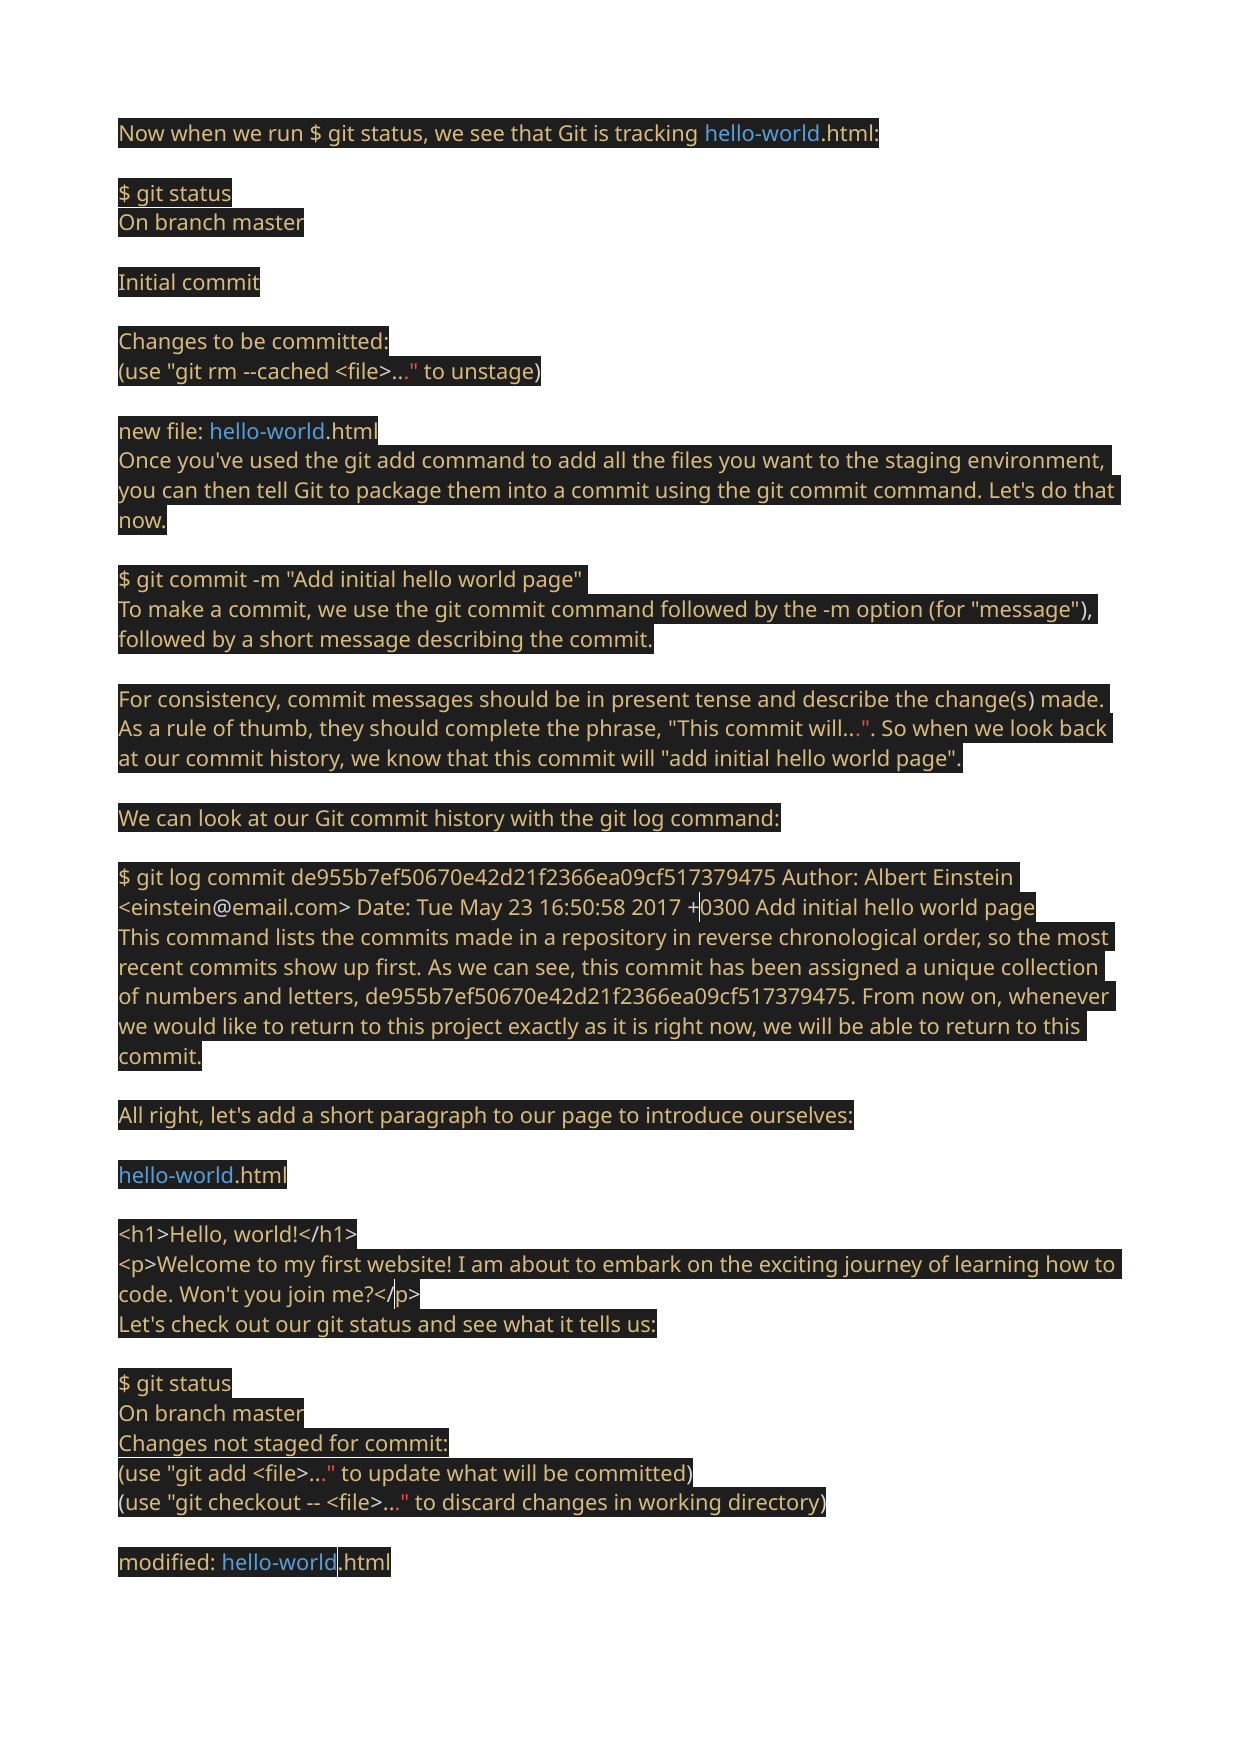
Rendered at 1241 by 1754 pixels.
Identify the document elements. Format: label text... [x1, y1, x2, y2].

text Let's check out our git status and see what it tells us: [118, 1309, 1122, 1338]
text new file: hello-world.html [118, 416, 1122, 445]
text modified: hello-world.html [118, 1547, 1122, 1577]
text <h1>Hello, world!</h1> [118, 1219, 1122, 1249]
text For consistency, commit messages should be in present tense and describe the change(s) made. As a rule of thumb, they should complete the phrase, "This commit will...". So when we look back at our commit history, we know that this commit will "add initial hello world page". [118, 683, 1122, 773]
text $ git commit -m "Add initial hello world page" [118, 564, 1122, 594]
text (use "git checkout -- <file>..." to discard changes in working directory) [118, 1487, 1122, 1517]
text (use "git rm --cached <file>..." to unstage) [118, 356, 1122, 386]
text To make a commit, we use the git commit command followed by the -m option (for "message"), followed by a short message describing the commit. [118, 594, 1122, 654]
text Once you've used the git add command to add all the files you want to the staging environment, you can then tell Git to package them into a commit using the git commit command. Let's do that now. [118, 445, 1122, 535]
text All right, let's add a short paragraph to our page to introduce ourselves: [118, 1100, 1122, 1130]
text This command lists the commits made in a repository in reverse chronological order, so the most recent commits show up first. As we can see, this commit has been assigned a unique collection of numbers and letters, de955b7ef50670e42d21f2366ea09cf517379475. From now on, whenever we would like to return to this project exactly as it is right now, we will be able to return to this commit. [118, 922, 1122, 1071]
text $ git log commit de955b7ef50670e42d21f2366ea09cf517379475 Author: Albert Einstein <einstein@email.com> Date: Tue May 23 16:50:58 2017 +0300 Add initial hello world page [118, 862, 1122, 922]
text Changes to be committed: [118, 326, 1122, 356]
text Initial commit [118, 267, 1122, 297]
text (use "git add <file>..." to update what will be committed) [118, 1457, 1122, 1487]
text $ git status [118, 178, 1122, 207]
text Now when we run $ git status, we see that Git is tracking hello-world.html: [118, 118, 1122, 148]
text We can look at our Git commit history with the git log command: [118, 803, 1122, 832]
text On branch master [118, 1398, 1122, 1428]
text $ git status [118, 1368, 1122, 1398]
text <p>Welcome to my first website! I am about to embark on the exciting journey of learning how to code. Won't you join me?</p> [118, 1249, 1122, 1309]
text On branch master [118, 207, 1122, 237]
text hello-world.html [118, 1160, 1122, 1189]
text Changes not staged for commit: [118, 1428, 1122, 1457]
